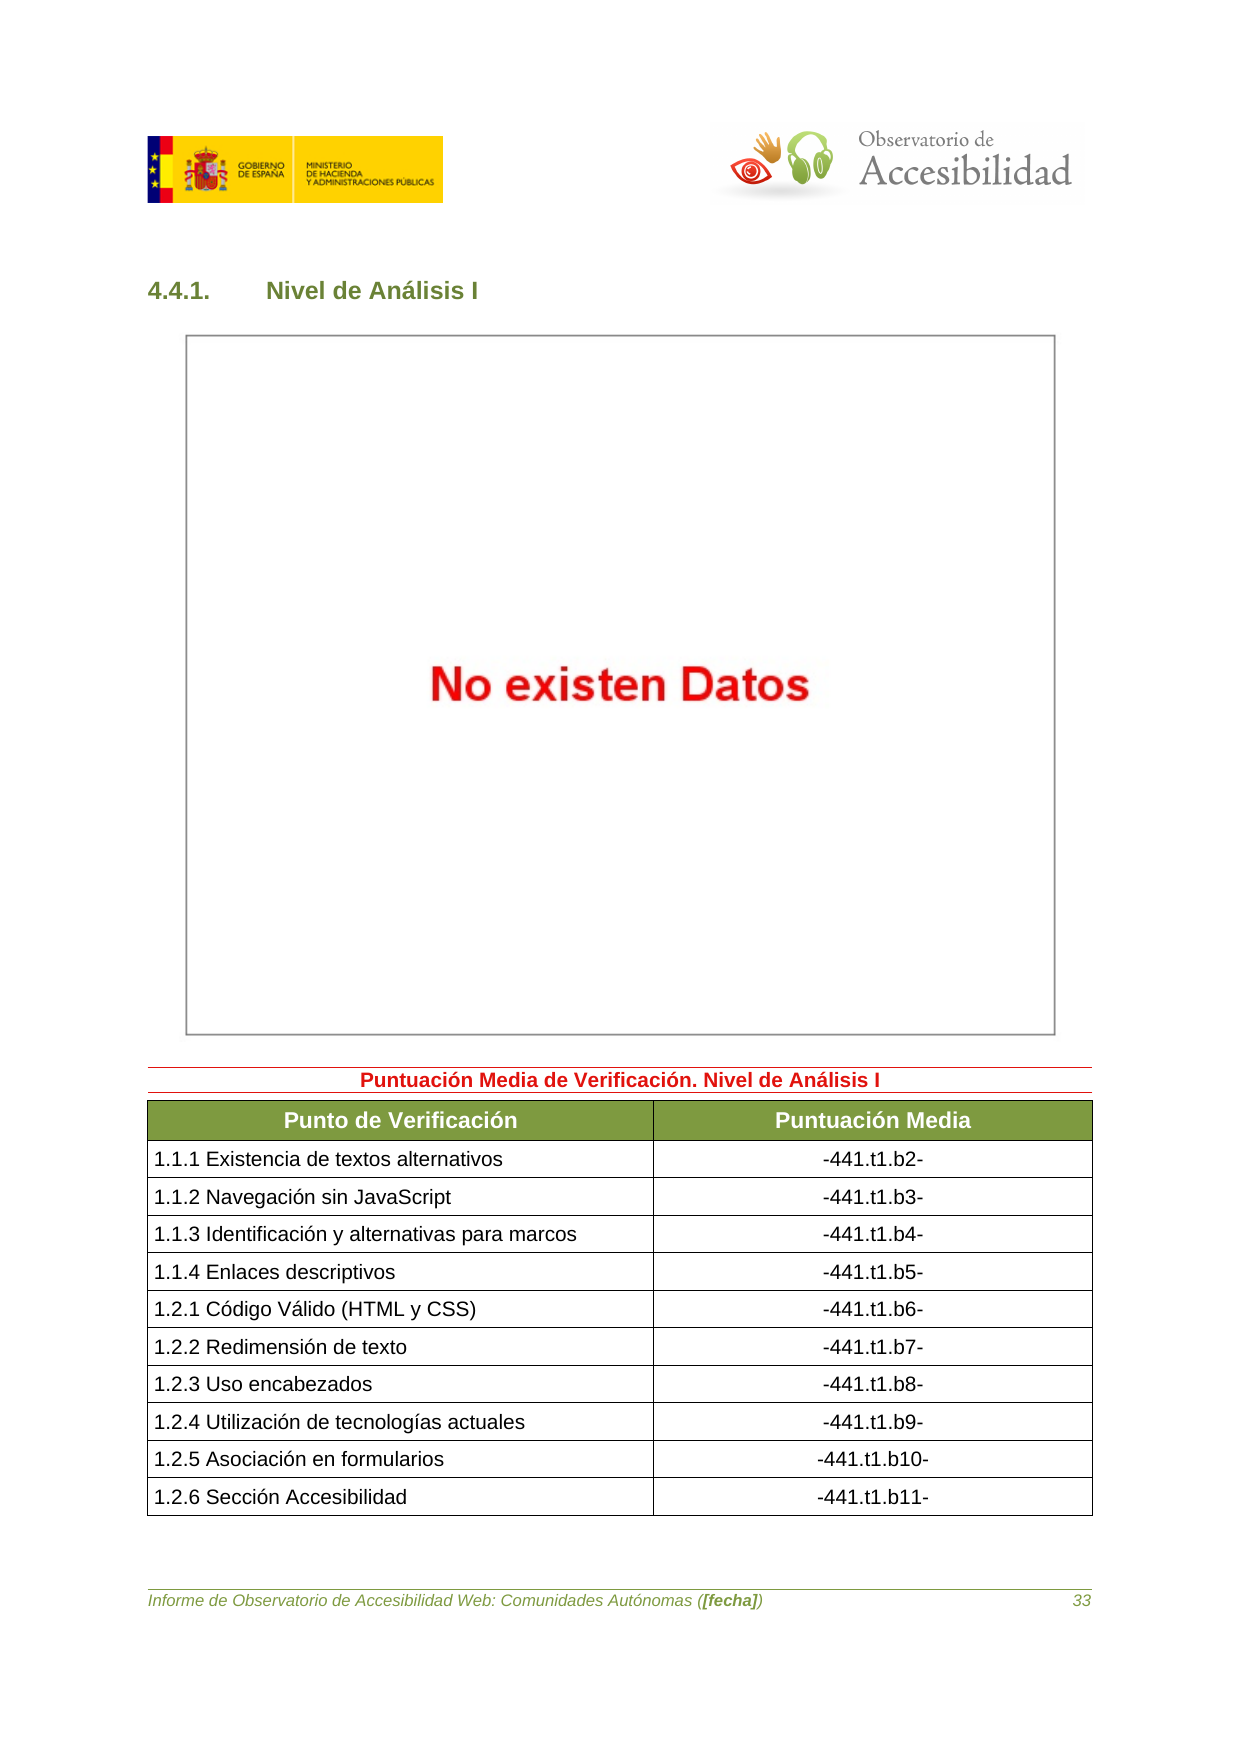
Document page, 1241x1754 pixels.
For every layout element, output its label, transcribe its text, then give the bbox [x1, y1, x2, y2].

table_cell 1.1.3 Identificación y alternativas para marcos [148, 1216, 653, 1252]
table_cell -441.t1.b5- [654, 1253, 1092, 1290]
table_cell 1.2.2 Redimensión de texto [148, 1328, 653, 1365]
table_cell 1.1.2 Navegación sin JavaScript [148, 1178, 653, 1215]
table_header Punto de Verificación [148, 1101, 653, 1140]
picture [710, 122, 1086, 205]
table_cell 1.2.6 Sección Accesibilidad [148, 1478, 653, 1515]
table_cell -441.t1.b11- [654, 1478, 1092, 1515]
list Nivel de Análisis I [148, 276, 1092, 304]
table_cell -441.t1.b6- [654, 1291, 1092, 1327]
table_cell 1.2.3 Uso encabezados [148, 1366, 653, 1402]
picture [147, 136, 443, 203]
table_cell -441.t1.b10- [654, 1441, 1092, 1477]
table_cell -441.t1.b7- [654, 1328, 1092, 1365]
table_cell -441.t1.b9- [654, 1403, 1092, 1440]
text Puntuación Media de Verificación. Nivel de Análisis I [148, 1068, 1092, 1092]
table_cell 1.2.1 Código Válido (HTML y CSS) [148, 1291, 653, 1327]
table_cell 1.2.4 Utilización de tecnologías actuales [148, 1403, 653, 1440]
table_cell 1.1.4 Enlaces descriptivos [148, 1253, 653, 1290]
table_cell -441.t1.b8- [654, 1366, 1092, 1402]
table_cell -441.t1.b3- [654, 1178, 1092, 1215]
table_cell 1.1.1 Existencia de textos alternativos [148, 1141, 653, 1177]
table_cell 1.2.5 Asociación en formularios [148, 1441, 653, 1477]
picture [178, 332, 1062, 1042]
table_header Puntuación Media [654, 1101, 1092, 1140]
table_cell -441.t1.b4- [654, 1216, 1092, 1252]
table_cell -441.t1.b2- [654, 1141, 1092, 1177]
